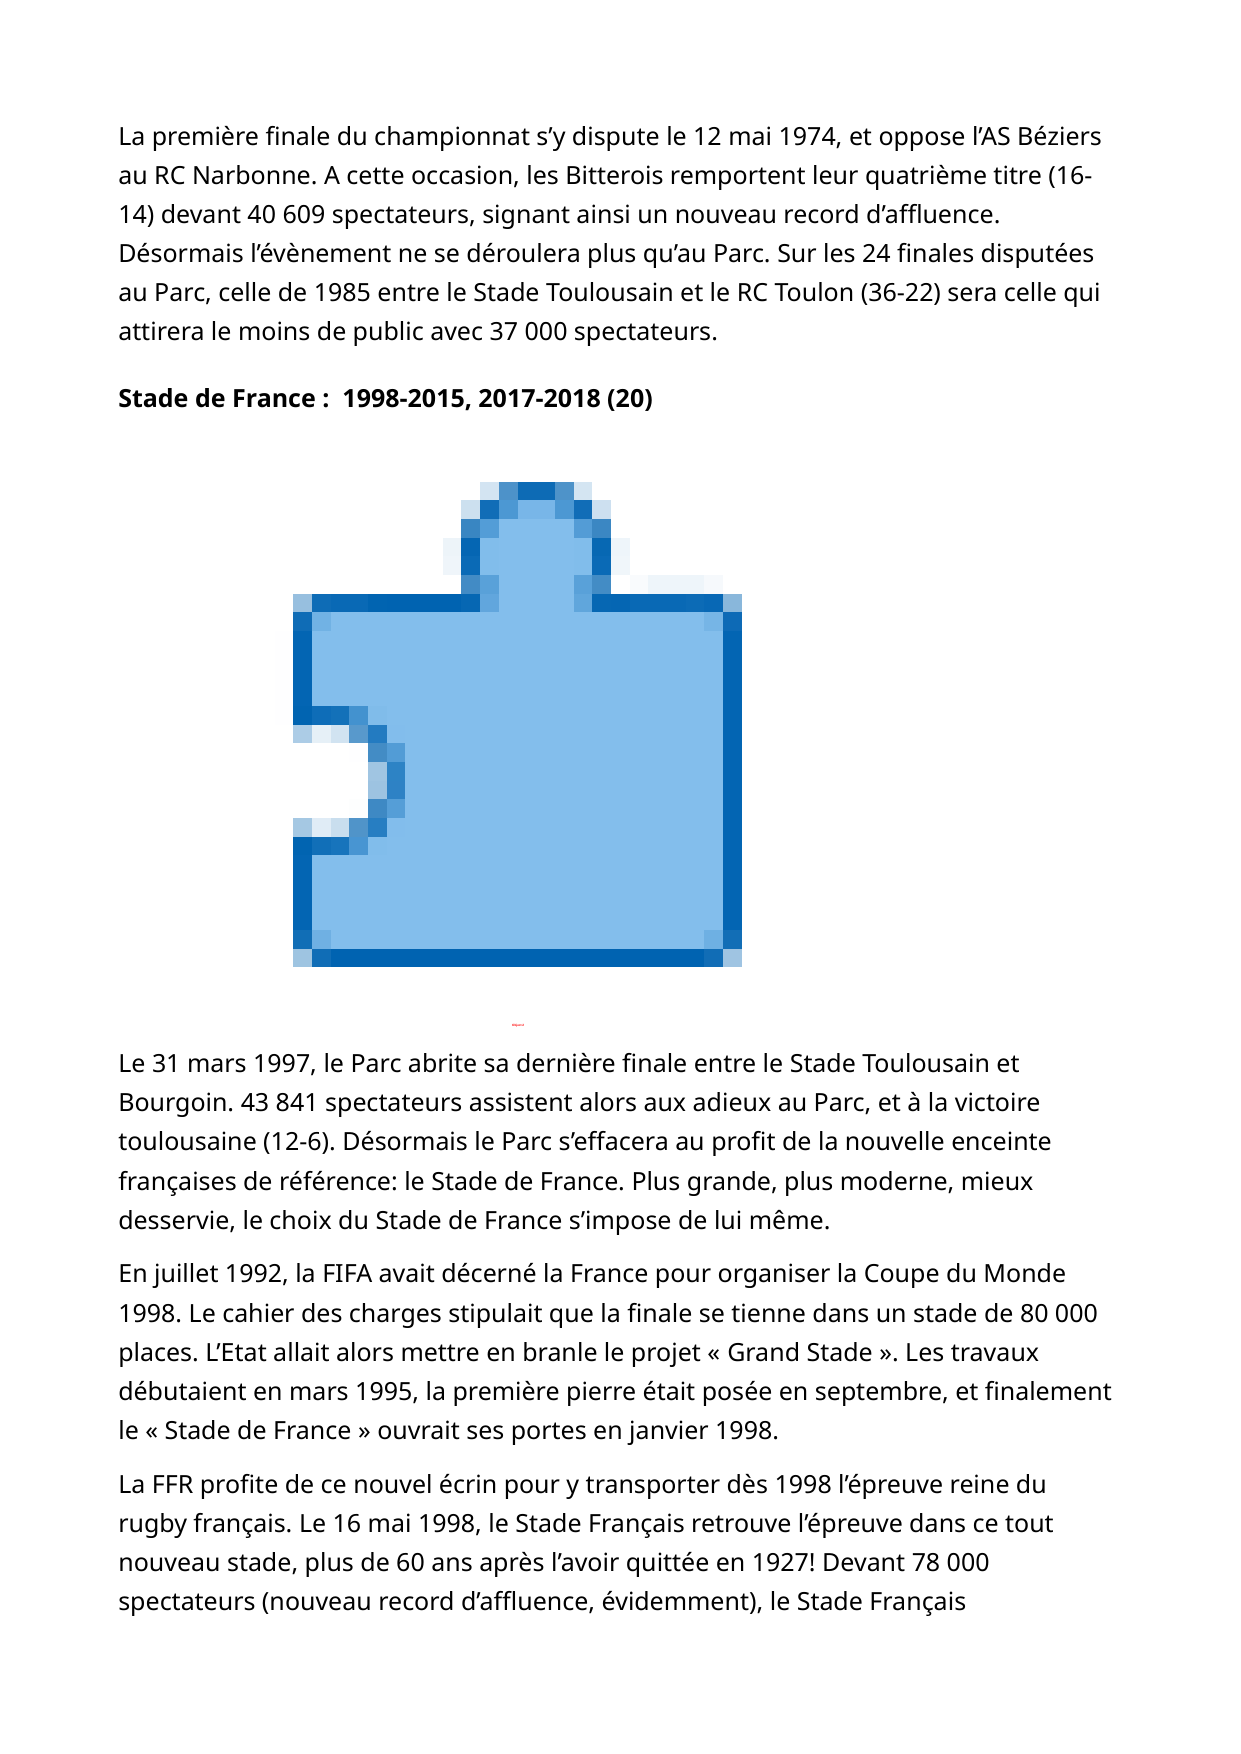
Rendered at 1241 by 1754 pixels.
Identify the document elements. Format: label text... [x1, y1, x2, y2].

text En juillet 1992, la FIFA avait décerné la France pour organiser la Coupe du Monde 1998. Le cahier des charges stipulait que la finale se tienne dans un stade de 80 000 places. L’Etat allait alors mettre en branle le projet « Grand Stade ». Les travaux débutaient en mars 1995, la première pierre était posée en septembre, et finalement le « Stade de France » ouvrait ses portes en janvier 1998. [118, 1256, 1122, 1447]
text Le 31 mars 1997, le Parc abrite sa dernière finale entre le Stade Toulousain et Bourgoin. 43 841 spectateurs assistent alors aux adieux au Parc, et à la victoire toulousaine (12-6). Désormais le Parc s’effacera au profit de la nouvelle enceinte françaises de référence: le Stade de France. Plus grande, plus moderne, mieux desservie, le choix du Stade de France s’impose de lui même. [118, 1046, 1122, 1236]
text La FFR profite de ce nouvel écrin pour y transporter dès 1998 l’épreuve reine du rugby français. Le 16 mai 1998, le Stade Français retrouve l’épreuve dans ce tout nouveau stade, plus de 60 ans après l’avoir quittée en 1927! Devant 78 000 spectateurs (nouveau record d’affluence, évidemment), le Stade Français [118, 1466, 1122, 1618]
text La première finale du championnat s’y dispute le 12 mai 1974, et oppose l’AS Béziers au RC Narbonne. A cette occasion, les Bitterois remportent leur quatrième titre (16-14) devant 40 609 spectateurs, signant ainsi un nouveau record d’affluence. Désormais l’évènement ne se déroulera plus qu’au Parc. Sur les 24 finales disputées au Parc, celle de 1985 entre le Stade Toulousain et le RC Toulon (36-22) sera celle qui attirera le moins de public avec 37 000 spectateurs. [118, 118, 1122, 348]
subtitle Stade de France : 1998-2015, 2017-2018 (20) [118, 380, 1122, 414]
